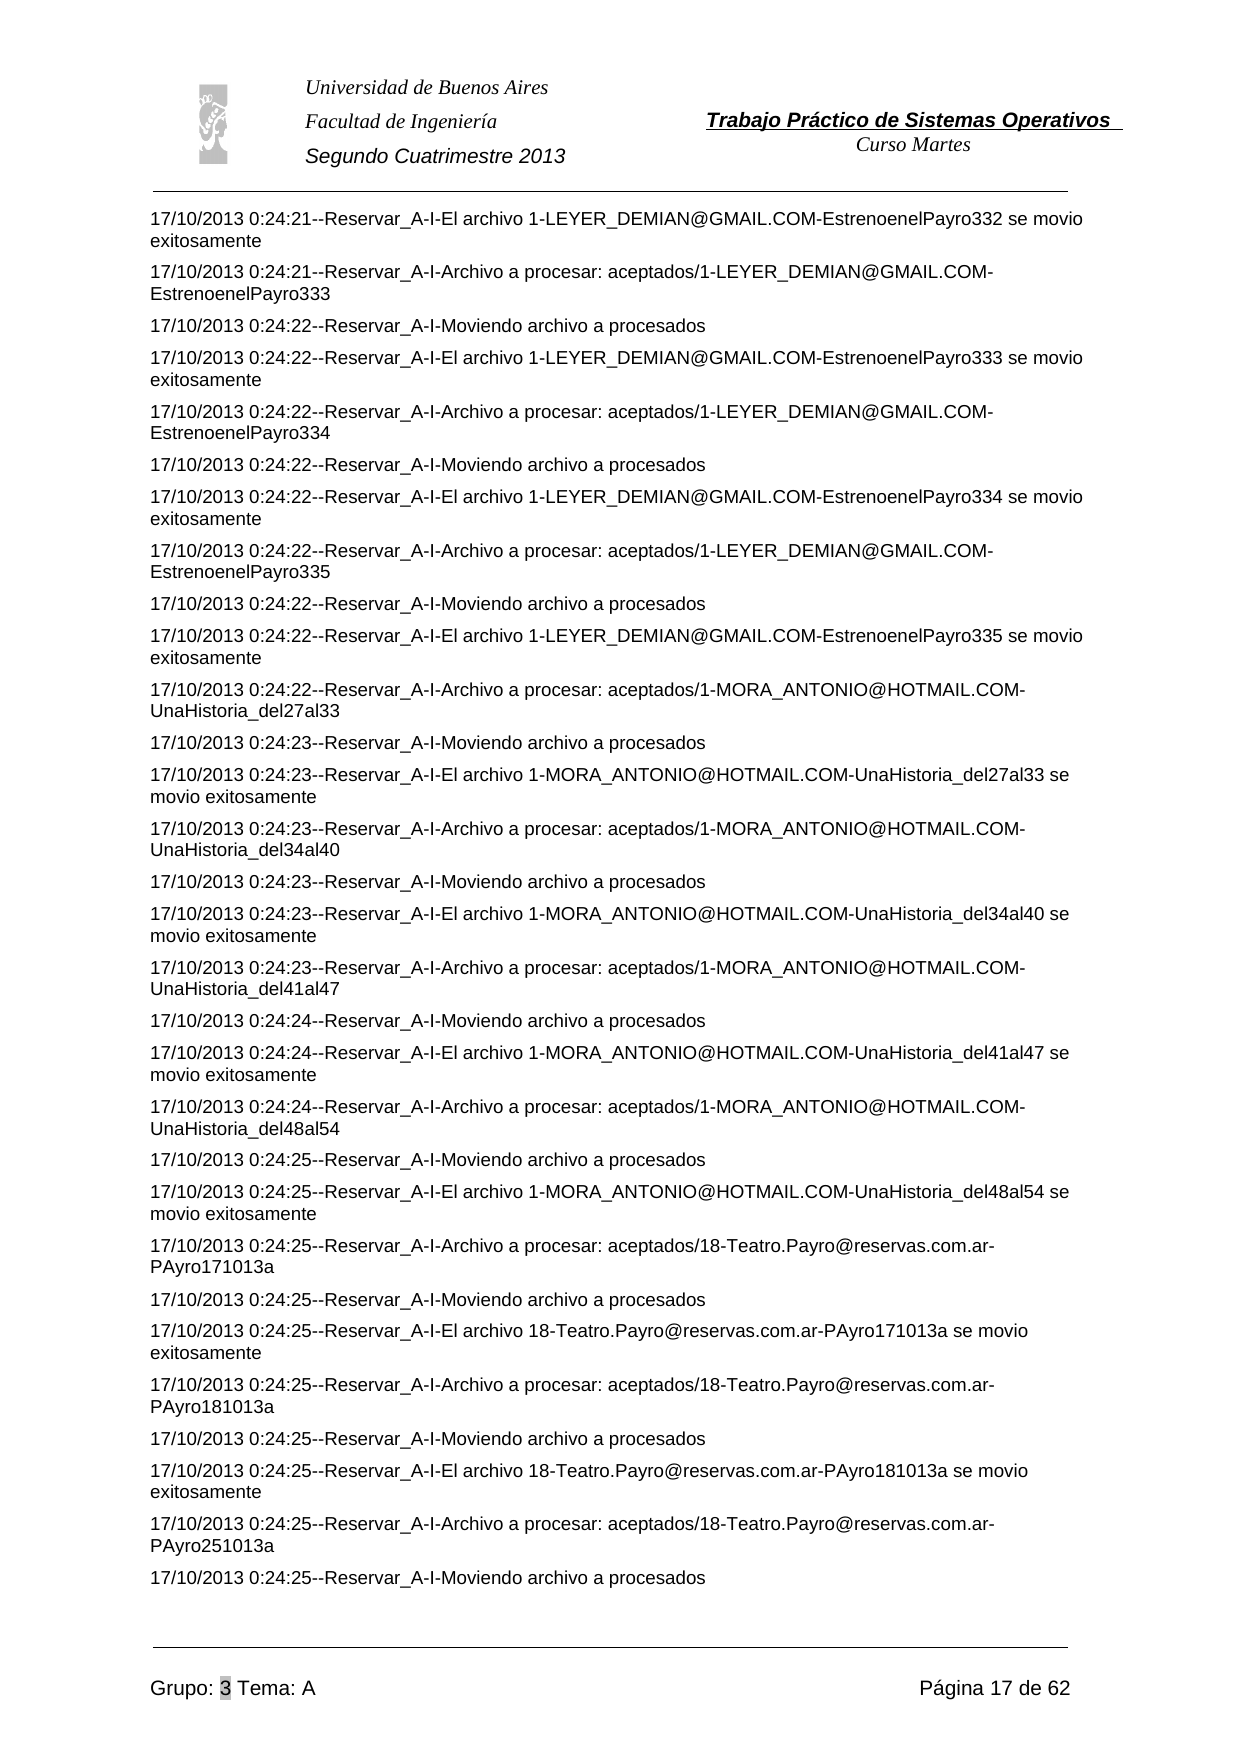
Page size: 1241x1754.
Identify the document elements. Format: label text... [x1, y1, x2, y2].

text 17/10/2013 0:24:25--Reservar_A-I-Archivo a procesar: aceptados/18-Teatro.Payro@reservas.com.ar-PAyro171013a [150, 1235, 1090, 1278]
text 17/10/2013 0:24:23--Reservar_A-I-Archivo a procesar: aceptados/1-MORA_ANTONIO@HOTMAIL.COM-UnaHistoria_del34al40 [150, 818, 1090, 861]
text 17/10/2013 0:24:21--Reservar_A-I-El archivo 1-LEYER_DEMIAN@GMAIL.COM-EstrenoenelPayro332 se movio exitosamente [150, 208, 1090, 251]
text 17/10/2013 0:24:25--Reservar_A-I-El archivo 18-Teatro.Payro@reservas.com.ar-PAyro181013a se movio exitosamente [150, 1459, 1090, 1502]
text 17/10/2013 0:24:22--Reservar_A-I-Archivo a procesar: aceptados/1-MORA_ANTONIO@HOTMAIL.COM-UnaHistoria_del27al33 [150, 678, 1090, 722]
text 17/10/2013 0:24:21--Reservar_A-I-Archivo a procesar: aceptados/1-LEYER_DEMIAN@GMAIL.COM-EstrenoenelPayro333 [150, 261, 1090, 304]
text 17/10/2013 0:24:25--Reservar_A-I-Moviendo archivo a procesados [150, 1427, 1090, 1449]
text 17/10/2013 0:24:25--Reservar_A-I-El archivo 18-Teatro.Payro@reservas.com.ar-PAyro171013a se movio exitosamente [150, 1320, 1090, 1363]
text 17/10/2013 0:24:25--Reservar_A-I-Moviendo archivo a procesados [150, 1288, 1090, 1310]
picture [198, 82, 231, 166]
text 17/10/2013 0:24:25--Reservar_A-I-Archivo a procesar: aceptados/18-Teatro.Payro@reservas.com.ar-PAyro251013a [150, 1513, 1090, 1556]
text 17/10/2013 0:24:25--Reservar_A-I-Moviendo archivo a procesados [150, 1149, 1090, 1171]
text 17/10/2013 0:24:22--Reservar_A-I-El archivo 1-LEYER_DEMIAN@GMAIL.COM-EstrenoenelPayro333 se movio exitosamente [150, 347, 1090, 390]
text 17/10/2013 0:24:23--Reservar_A-I-Archivo a procesar: aceptados/1-MORA_ANTONIO@HOTMAIL.COM-UnaHistoria_del41al47 [150, 957, 1090, 1000]
text 17/10/2013 0:24:22--Reservar_A-I-Archivo a procesar: aceptados/1-LEYER_DEMIAN@GMAIL.COM-EstrenoenelPayro335 [150, 539, 1090, 583]
text 17/10/2013 0:24:25--Reservar_A-I-Archivo a procesar: aceptados/18-Teatro.Payro@reservas.com.ar-PAyro181013a [150, 1374, 1090, 1417]
text 17/10/2013 0:24:22--Reservar_A-I-El archivo 1-LEYER_DEMIAN@GMAIL.COM-EstrenoenelPayro334 se movio exitosamente [150, 486, 1090, 529]
text 17/10/2013 0:24:23--Reservar_A-I-Moviendo archivo a procesados [150, 732, 1090, 754]
text 17/10/2013 0:24:23--Reservar_A-I-El archivo 1-MORA_ANTONIO@HOTMAIL.COM-UnaHistoria_del27al33 se movio exitosamente [150, 764, 1090, 807]
text 17/10/2013 0:24:22--Reservar_A-I-Moviendo archivo a procesados [150, 593, 1090, 614]
text 17/10/2013 0:24:23--Reservar_A-I-El archivo 1-MORA_ANTONIO@HOTMAIL.COM-UnaHistoria_del34al40 se movio exitosamente [150, 903, 1090, 946]
text 17/10/2013 0:24:25--Reservar_A-I-Moviendo archivo a procesados [150, 1566, 1090, 1588]
text 17/10/2013 0:24:24--Reservar_A-I-Archivo a procesar: aceptados/1-MORA_ANTONIO@HOTMAIL.COM-UnaHistoria_del48al54 [150, 1096, 1090, 1139]
text 17/10/2013 0:24:23--Reservar_A-I-Moviendo archivo a procesados [150, 871, 1090, 893]
text 17/10/2013 0:24:22--Reservar_A-I-El archivo 1-LEYER_DEMIAN@GMAIL.COM-EstrenoenelPayro335 se movio exitosamente [150, 625, 1090, 668]
text 17/10/2013 0:24:25--Reservar_A-I-El archivo 1-MORA_ANTONIO@HOTMAIL.COM-UnaHistoria_del48al54 se movio exitosamente [150, 1181, 1090, 1224]
text 17/10/2013 0:24:22--Reservar_A-I-Archivo a procesar: aceptados/1-LEYER_DEMIAN@GMAIL.COM-EstrenoenelPayro334 [150, 400, 1090, 443]
text 17/10/2013 0:24:22--Reservar_A-I-Moviendo archivo a procesados [150, 315, 1090, 336]
text 17/10/2013 0:24:22--Reservar_A-I-Moviendo archivo a procesados [150, 454, 1090, 476]
text 17/10/2013 0:24:24--Reservar_A-I-El archivo 1-MORA_ANTONIO@HOTMAIL.COM-UnaHistoria_del41al47 se movio exitosamente [150, 1042, 1090, 1085]
text 17/10/2013 0:24:24--Reservar_A-I-Moviendo archivo a procesados [150, 1010, 1090, 1032]
